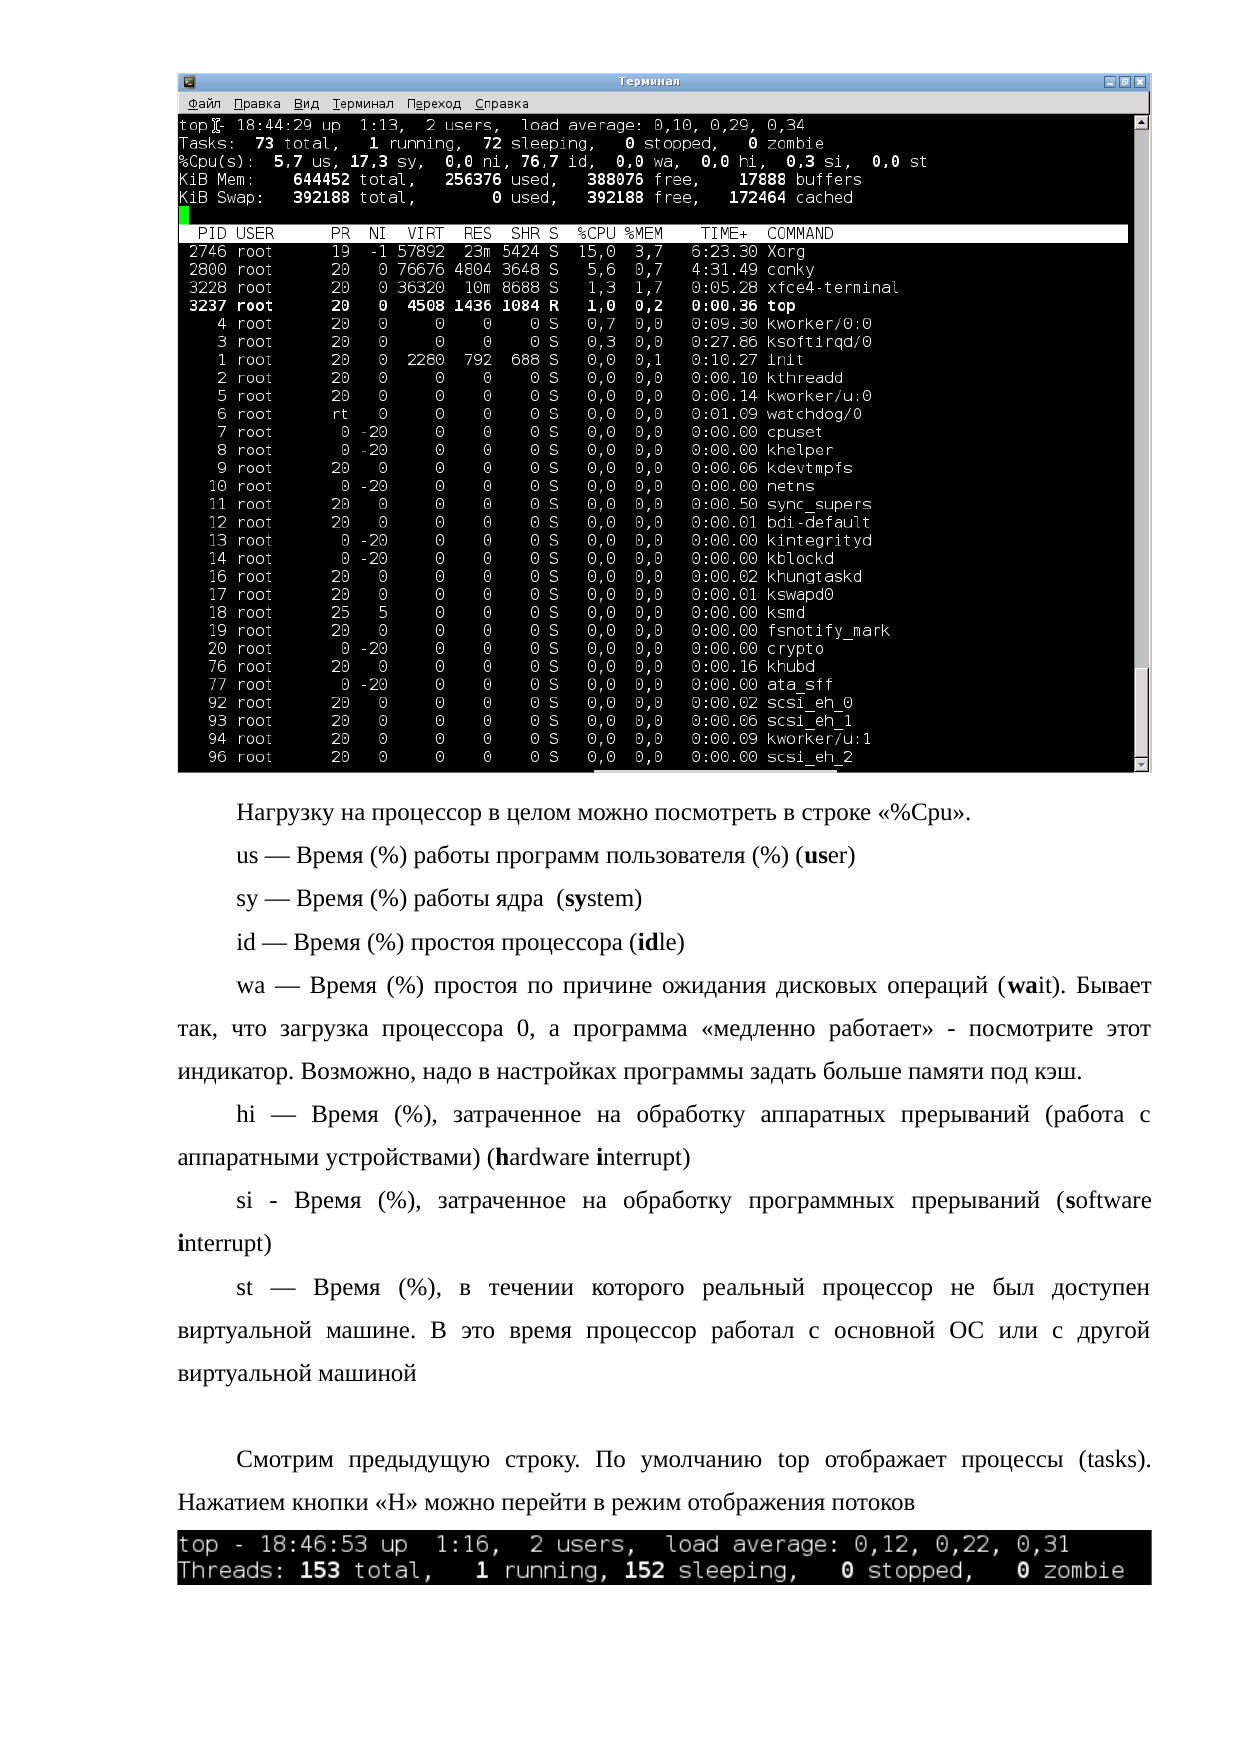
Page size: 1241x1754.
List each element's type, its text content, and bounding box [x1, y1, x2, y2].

text Нагрузку на процессор в целом можно посмотреть в строке «%Cpu». [177, 797, 1152, 826]
picture [177, 1530, 1152, 1585]
text us — Время (%) работы программ пользователя (%) (user) [177, 840, 1152, 869]
text wa — Время (%) простоя по причине ожидания дисковых операций (wait). Бывает так, что загрузка процессора 0, а программа «медленно работает» - посмотрите этот индикатор. Возможно, надо в настройках программы задать больше памяти под кэш. [177, 970, 1152, 1085]
text Смотрим предыдущую строку. По умолчанию top отображает процессы (tasks). Нажатием кнопки «H» можно перейти в режим отображения потоков [177, 1444, 1152, 1516]
text st — Время (%), в течении которого реальный процессор не был доступен виртуальной машине. В это время процессор работал с основной ОС или с другой виртуальной машиной [177, 1272, 1152, 1387]
text si - Время (%), затраченное на обработку программных прерываний (software interrupt) [177, 1185, 1152, 1257]
text sy — Время (%) работы ядра (system) [177, 883, 1152, 912]
text hi — Время (%), затраченное на обработку аппаратных прерываний (работа с аппаратными устройствами) (hardware interrupt) [177, 1099, 1152, 1171]
text id — Время (%) простоя процессора (idle) [177, 927, 1152, 955]
picture [177, 73, 1152, 773]
